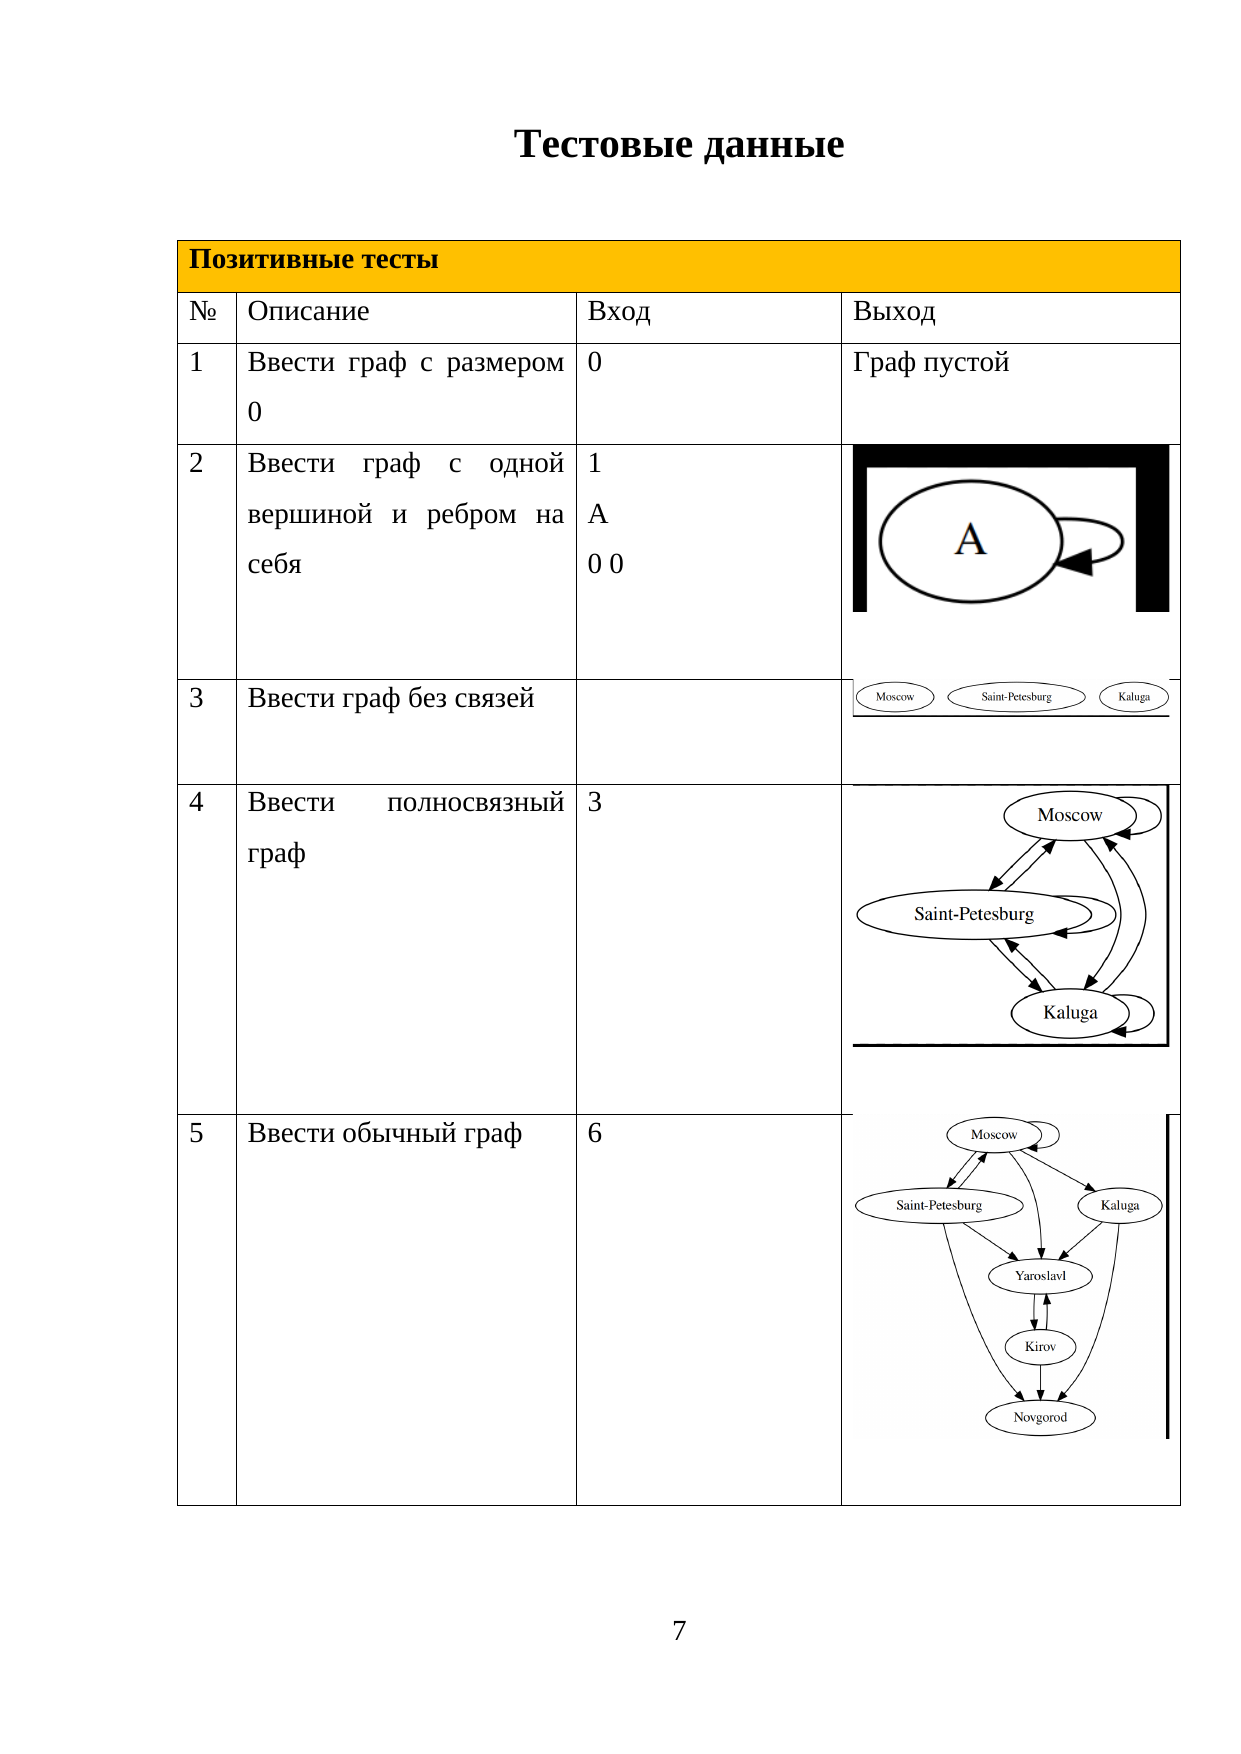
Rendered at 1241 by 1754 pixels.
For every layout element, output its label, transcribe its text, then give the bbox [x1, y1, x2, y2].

picture [852, 784, 1170, 1047]
table_cell № [178, 293, 236, 343]
table_cell Ввести обычный граф [237, 1115, 576, 1505]
table_cell [842, 785, 1180, 1114]
table_cell Ввести граф с одной вершиной и ребром на себя [237, 445, 576, 679]
table_cell Ввести граф без связей [237, 680, 576, 783]
table_cell Описание [237, 293, 576, 343]
table_cell [842, 1115, 1180, 1505]
picture [852, 679, 1170, 717]
table_cell 5 [178, 1115, 236, 1505]
subtitle Тестовые данные [177, 118, 1181, 166]
table_header Позитивные тесты [178, 241, 1180, 292]
table_cell 1 A 0 0 [577, 445, 841, 679]
table_cell [842, 445, 1180, 679]
table_cell 6 [577, 1115, 841, 1505]
picture [852, 1114, 1170, 1439]
table_cell 0 [577, 344, 841, 444]
table_cell 1 [178, 344, 236, 444]
table_cell 4 [178, 785, 236, 1114]
table_cell 2 [178, 445, 236, 679]
table_cell [577, 680, 841, 783]
table_cell Ввести граф с размером 0 [237, 344, 576, 444]
table_cell Граф пустой [842, 344, 1180, 444]
table_cell 3 [178, 680, 236, 783]
table_cell Вход [577, 293, 841, 343]
table_cell 3 [577, 785, 841, 1114]
table_cell Выход [842, 293, 1180, 343]
table_cell Ввести полносвязный граф [237, 785, 576, 1114]
picture [852, 445, 1170, 612]
table_cell [842, 680, 1180, 783]
